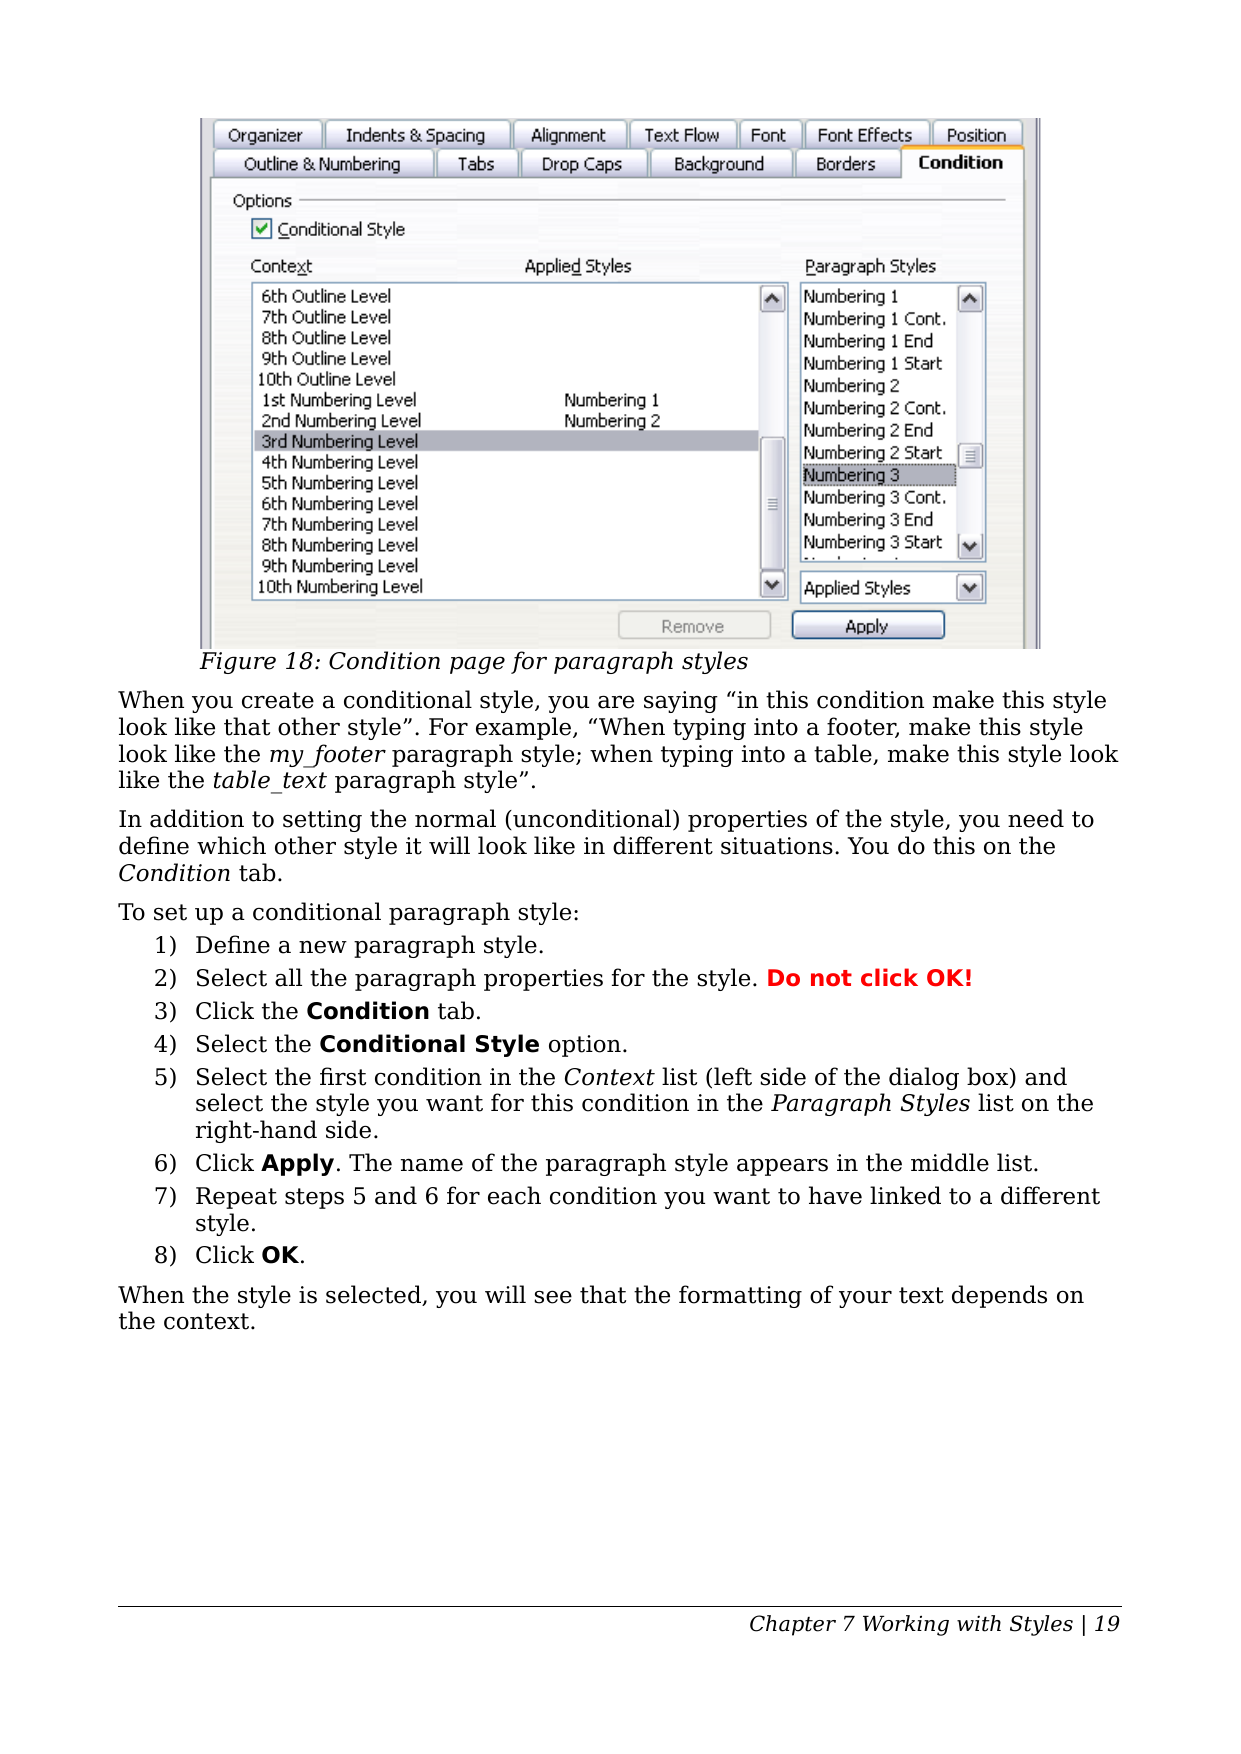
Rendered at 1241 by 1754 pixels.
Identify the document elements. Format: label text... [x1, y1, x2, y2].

list Select the first condition in the Context list (left side of the dialog box) and select the style you want for this condition in the Paragraph Styles list on the right-hand side. [177, 1064, 1122, 1144]
text Figure 18: Condition page for paragraph styles [200, 649, 1041, 675]
list Select the Conditional Style option. [177, 1031, 1122, 1058]
list Click OK. [177, 1243, 1122, 1269]
picture [199, 118, 1041, 649]
list Click the Condition tab. [177, 998, 1122, 1025]
list Define a new paragraph style. [177, 932, 1122, 959]
text When the style is selected, you will see that the formatting of your text depends on the context. [118, 1282, 1122, 1335]
list Click Apply. The name of the paragraph style appears in the middle list. [177, 1150, 1122, 1177]
text In addition to setting the normal (unconditional) properties of the style, you need to define which other style it will look like in different situations. You do this on the Condition tab. [118, 807, 1122, 887]
list Select all the paragraph properties for the style. Do not click OK! [177, 965, 1122, 992]
list Repeat steps 5 and 6 for each condition you want to have linked to a different style. [177, 1183, 1122, 1236]
text When you create a conditional style, you are saying “in this condition make this style look like that other style”. For example, “When typing into a footer, make this style look like the my_footer paragraph style; when typing into a table, make this style look like the table_text paragraph style”. [118, 687, 1122, 794]
list To set up a conditional paragraph style: [118, 899, 1122, 926]
